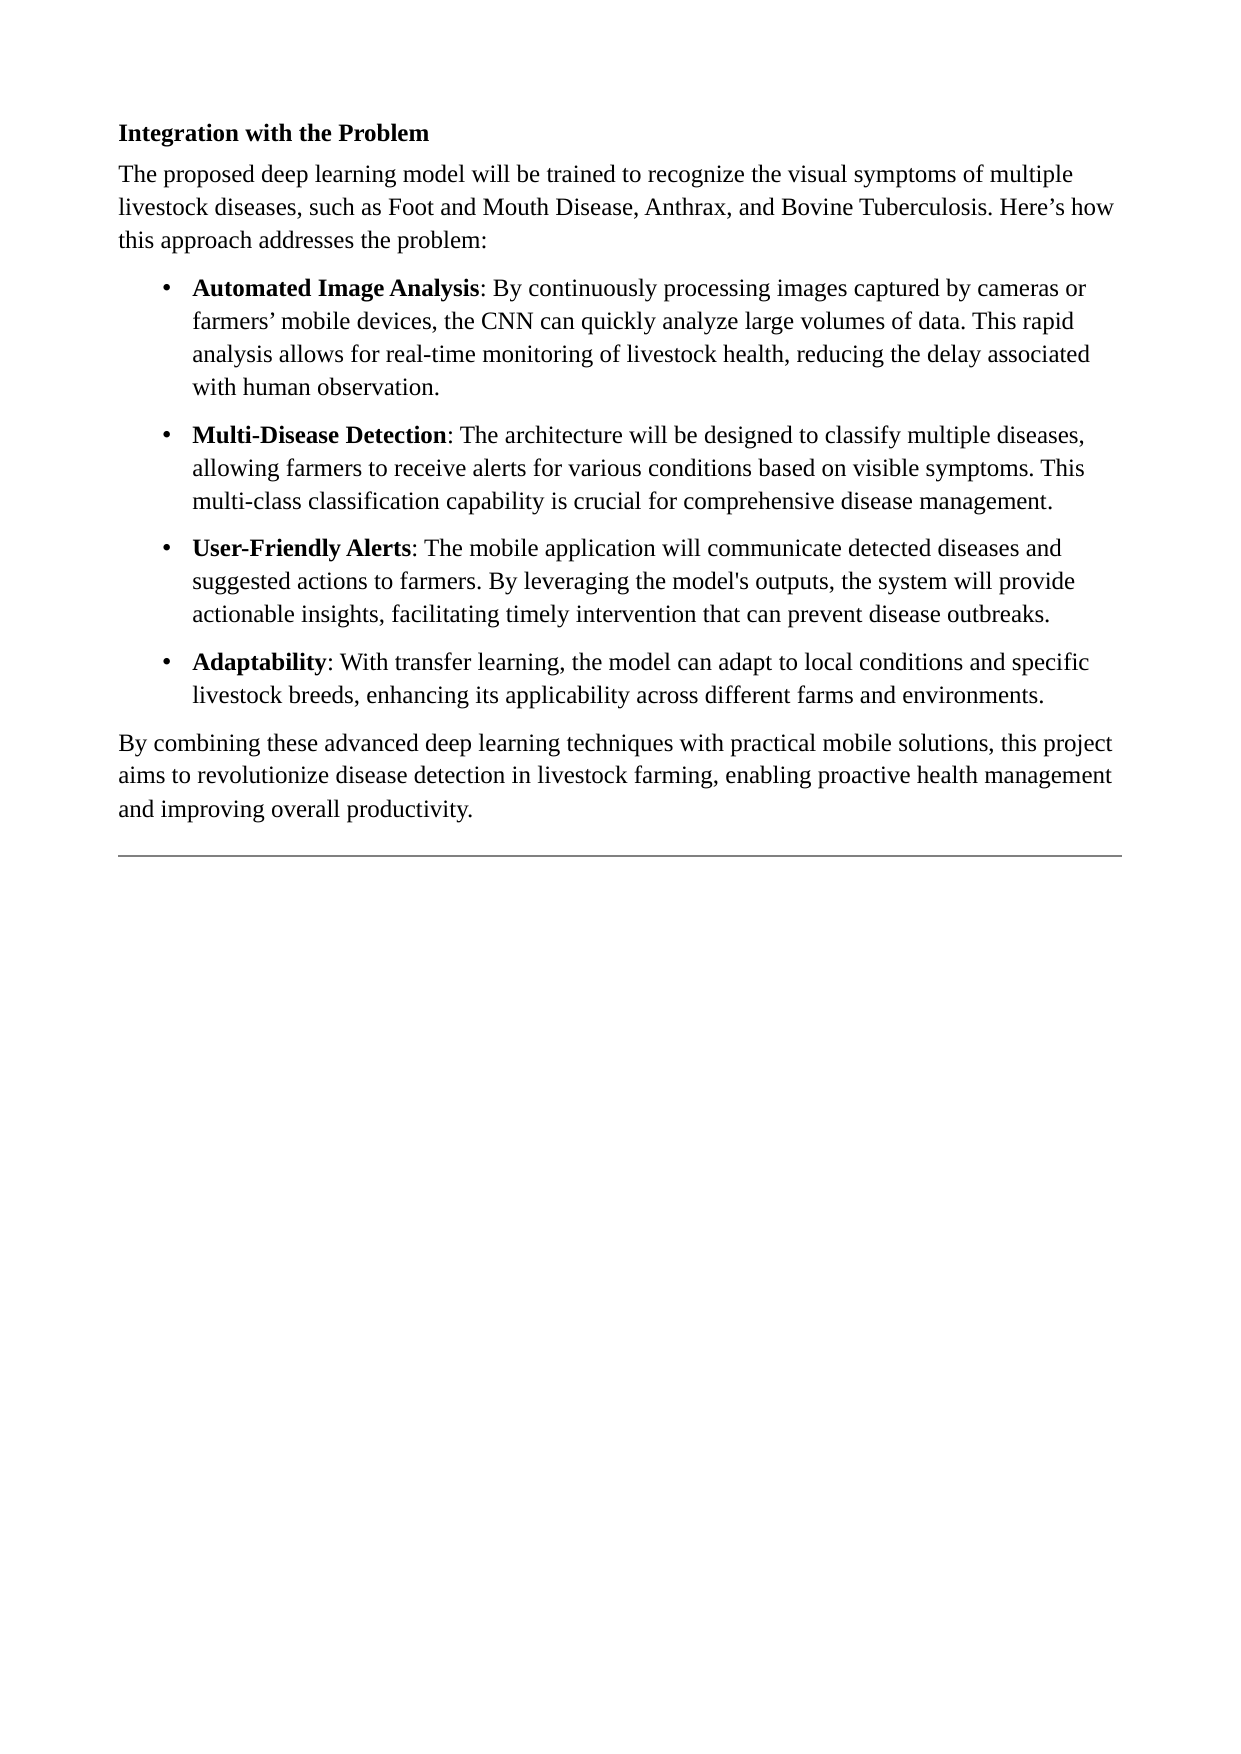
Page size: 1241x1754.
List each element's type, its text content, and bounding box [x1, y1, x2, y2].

text The proposed deep learning model will be trained to recognize the visual symptoms of multiple livestock diseases, such as Foot and Mouth Disease, Anthrax, and Bovine Tuberculosis. Here’s how this approach addresses the problem: [118, 159, 1122, 254]
list Automated Image Analysis: By continuously processing images captured by cameras or farmers’ mobile devices, the CNN can quickly analyze large volumes of data. This rapid analysis allows for real-time monitoring of livestock health, reducing the delay associated with human observation. [162, 273, 1122, 401]
list Adaptability: With transfer learning, the model can adapt to local conditions and specific livestock breeds, enhancing its applicability across different farms and environments. [162, 647, 1122, 709]
text By combining these advanced deep learning techniques with practical mobile solutions, this project aims to revolutionize disease detection in livestock farming, enabling proactive health management and improving overall productivity. [118, 728, 1122, 822]
list User-Friendly Alerts: The mobile application will communicate detected diseases and suggested actions to farmers. By leveraging the model's outputs, the system will provide actionable insights, facilitating timely intervention that can prevent disease outbreaks. [162, 533, 1122, 628]
subtitle Integration with the Problem [118, 118, 1122, 147]
list Multi-Disease Detection: The architecture will be designed to classify multiple diseases, allowing farmers to receive alerts for various conditions based on visible symptoms. This multi-class classification capability is crucial for comprehensive disease management. [162, 420, 1122, 514]
